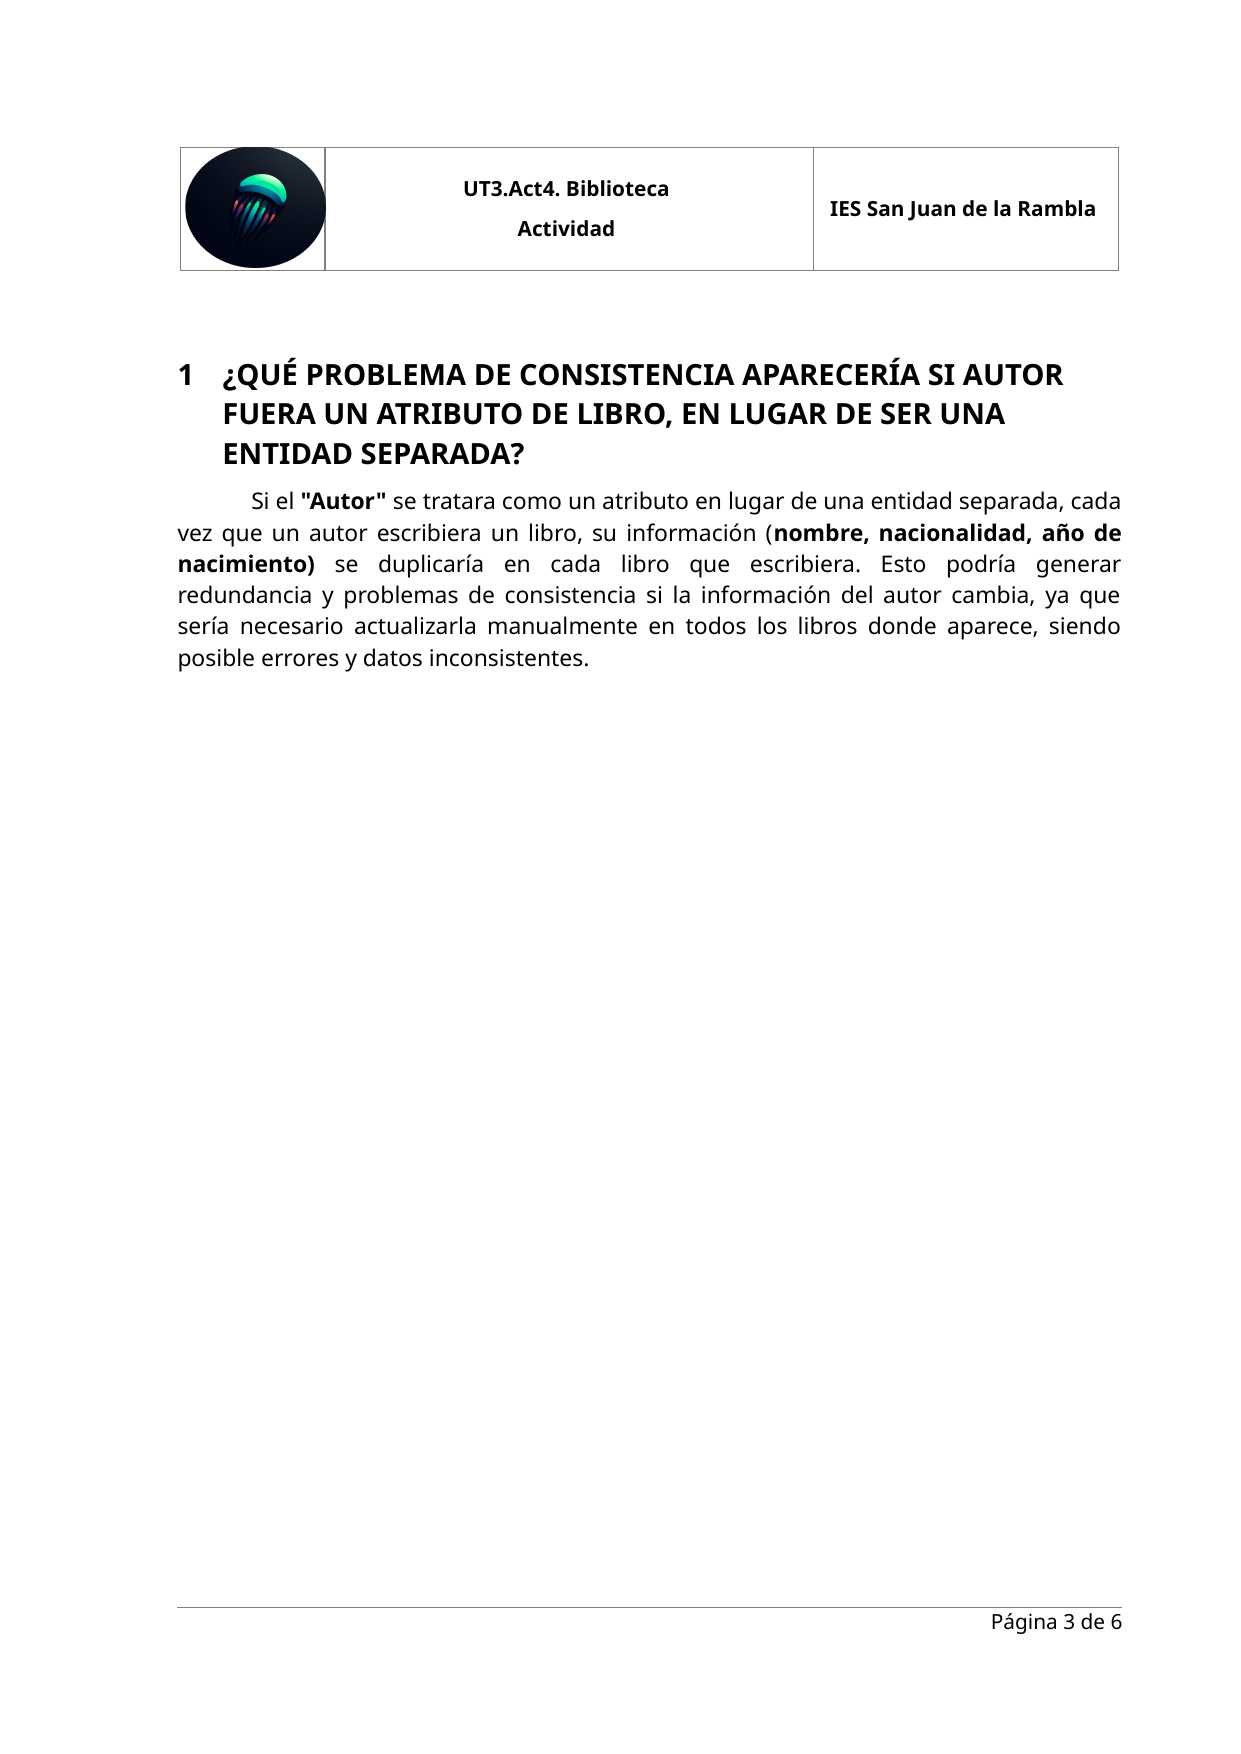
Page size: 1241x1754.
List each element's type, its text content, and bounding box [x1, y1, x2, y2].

picture [185, 147, 326, 268]
subtitle ¿QUÉ PROBLEMA DE CONSISTENCIA APARECERÍA SI AUTOR FUERA UN ATRIBUTO DE LIBRO, EN LUGAR DE SER UNA ENTIDAD SEPARADA? [177, 354, 1122, 473]
text Si el "Autor" se tratara como un atributo en lugar de una entidad separada, cada vez que un autor escribiera un libro, su información (nombre, nacionalidad, año de nacimiento) se duplicaría en cada libro que escribiera. Esto podría generar redundancia y problemas de consistencia si la información del autor cambia, ya que sería necesario actualizarla manualmente en todos los libros donde aparece, siendo posible errores y datos inconsistentes. [177, 485, 1122, 673]
